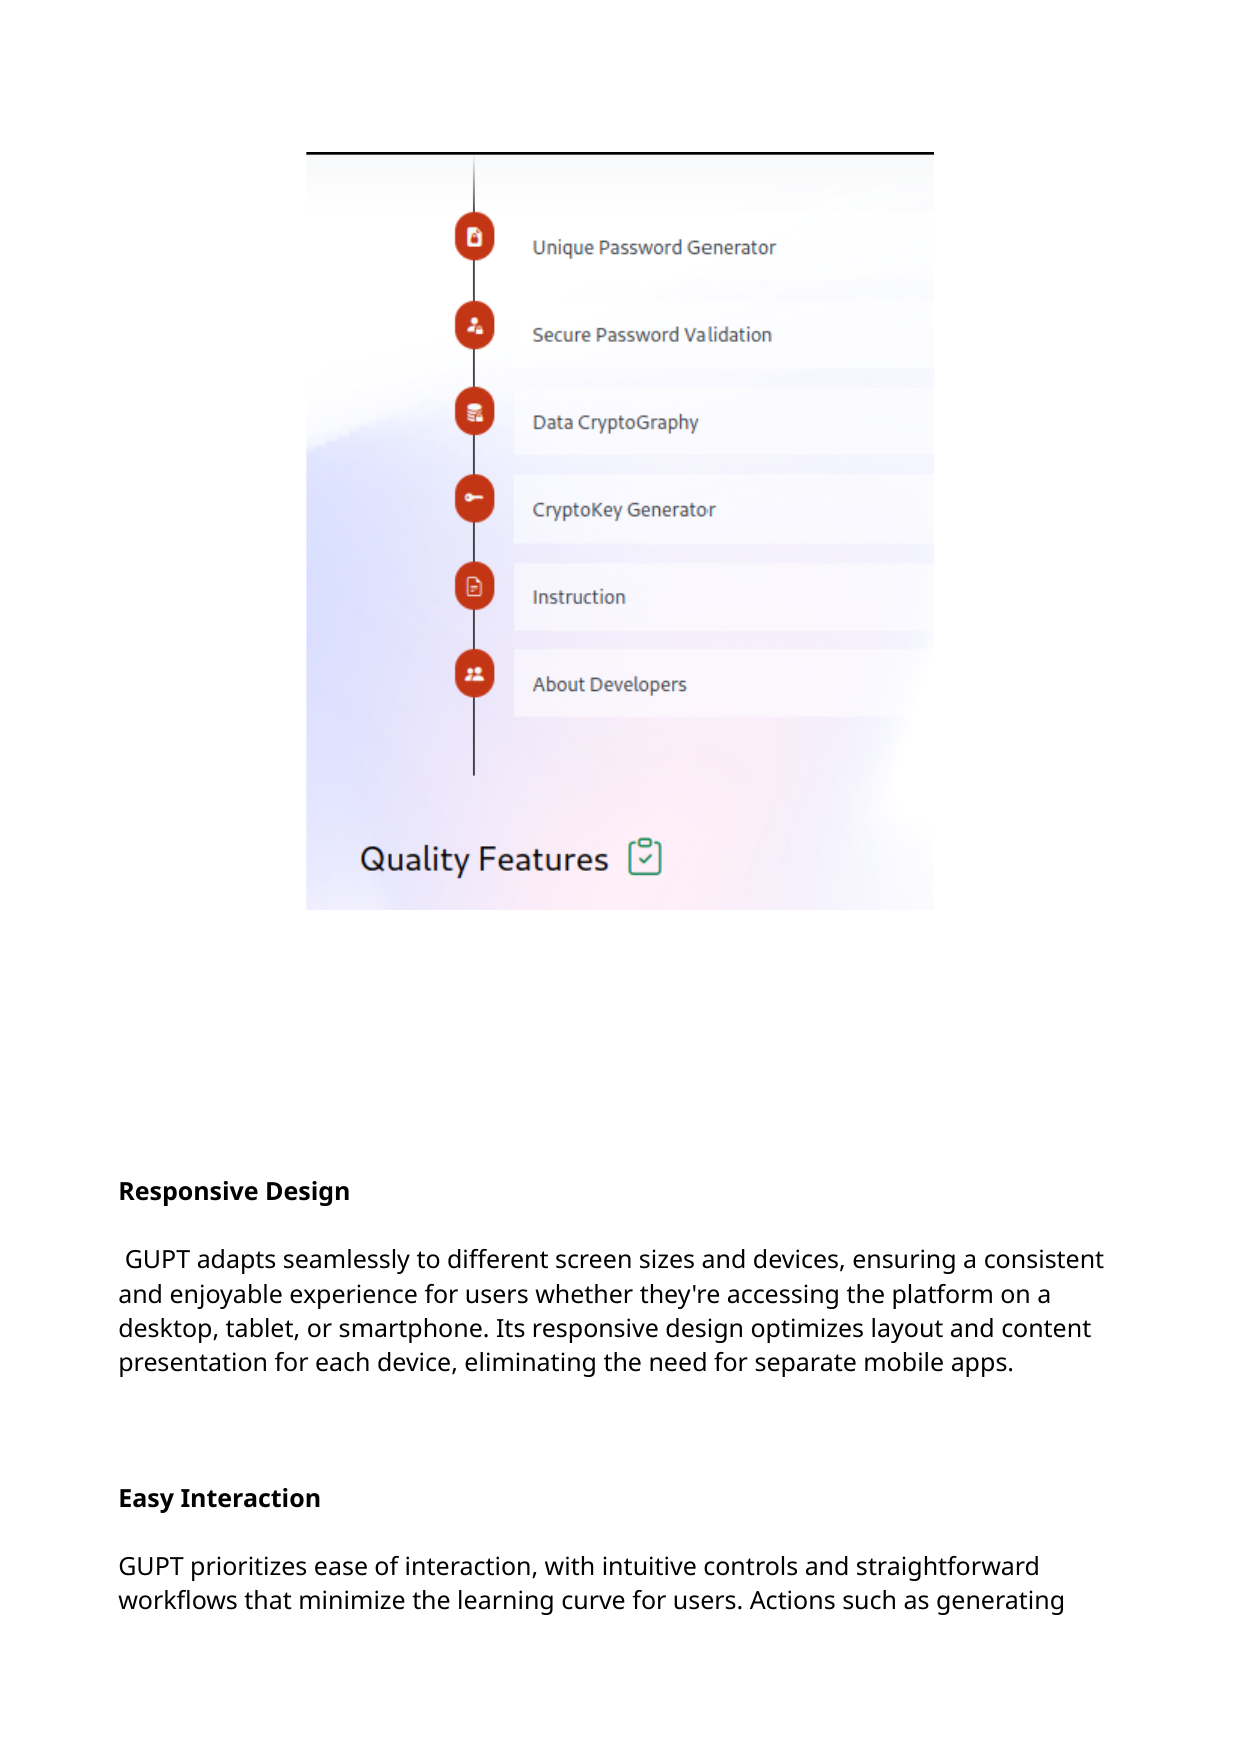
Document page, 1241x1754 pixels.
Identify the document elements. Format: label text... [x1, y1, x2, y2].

picture [306, 152, 934, 910]
text GUPT adapts seamlessly to different screen sizes and devices, ensuring a consistent and enjoyable experience for users whether they're accessing the platform on a desktop, tablet, or smartphone. Its responsive design optimizes layout and content presentation for each device, eliminating the need for separate mobile apps. [118, 1242, 1122, 1378]
text Responsive Design [118, 1174, 1122, 1208]
text Easy Interaction [118, 1481, 1122, 1515]
text GUPT prioritizes ease of interaction, with intuitive controls and straightforward workflows that minimize the learning curve for users. Actions such as generating [118, 1549, 1122, 1617]
